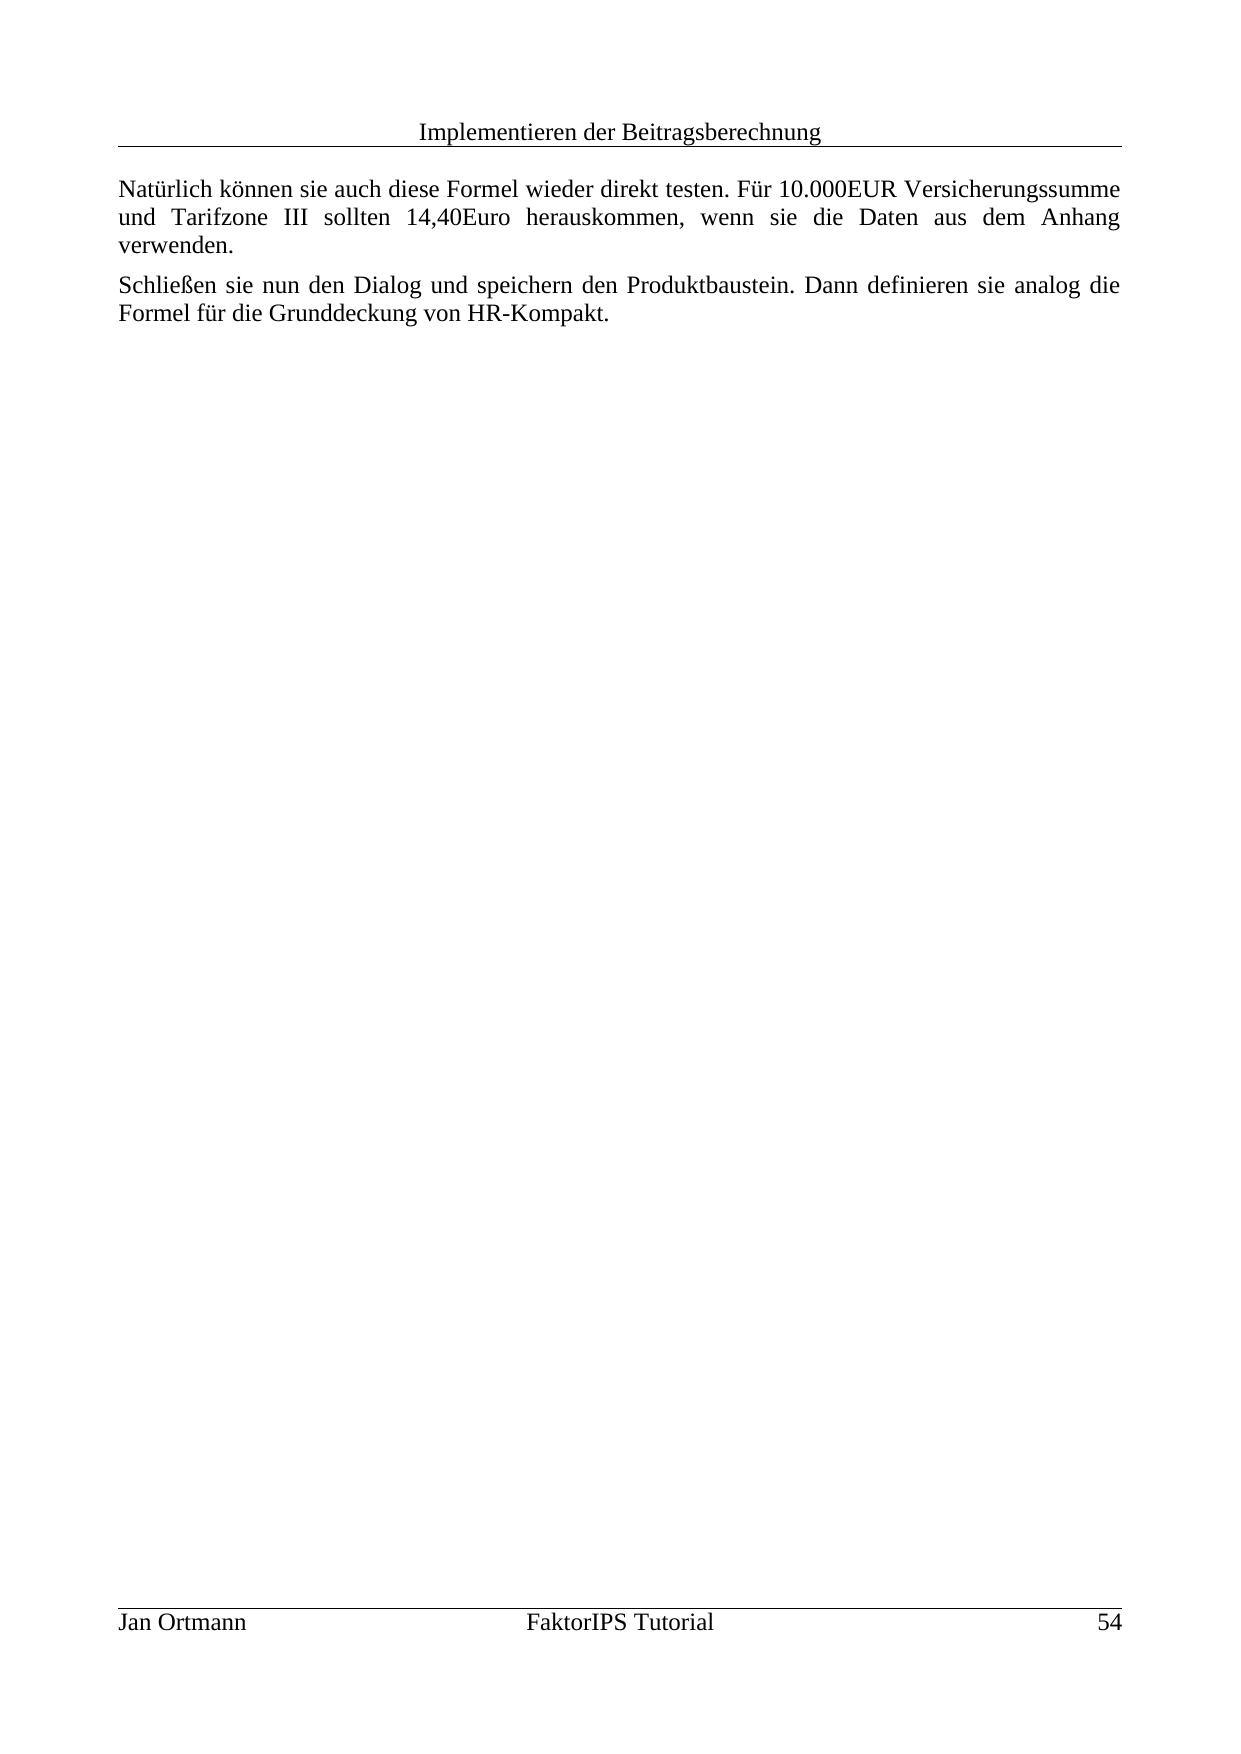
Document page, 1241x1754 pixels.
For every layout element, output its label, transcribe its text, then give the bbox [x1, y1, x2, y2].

text Natürlich können sie auch diese Formel wieder direkt testen. Für 10.000EUR Versicherungssumme und Tarifzone III sollten 14,40Euro herauskommen, wenn sie die Daten aus dem Anhang verwenden. [118, 175, 1122, 258]
text Schließen sie nun den Dialog und speichern den Produktbaustein. Dann definieren sie analog die Formel für die Grunddeckung von HR-Kompakt. [118, 271, 1122, 326]
